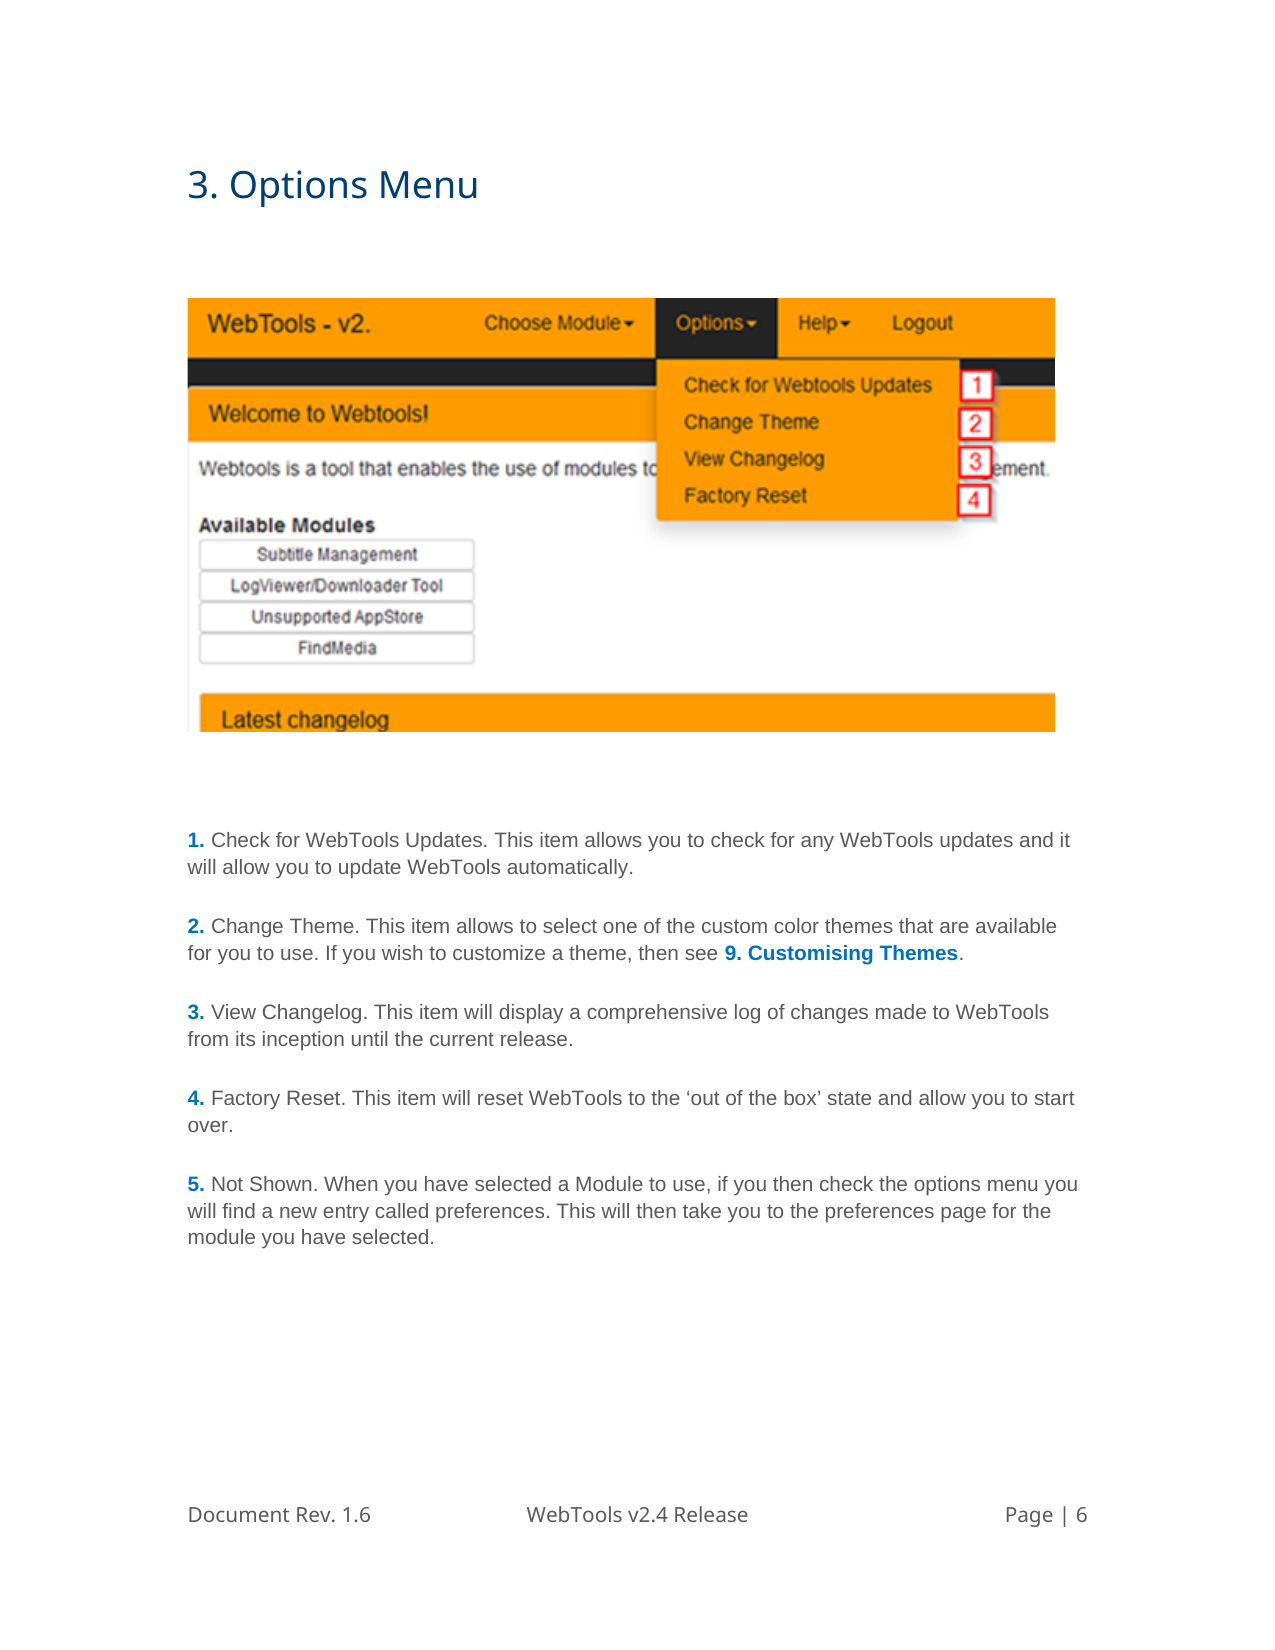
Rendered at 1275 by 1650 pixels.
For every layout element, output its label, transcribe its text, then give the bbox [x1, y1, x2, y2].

text 4. Factory Reset. This item will reset WebTools to the ‘out of the box’ state and allow you to start over. [187, 1086, 1087, 1137]
text 2. Change Theme. This item allows to select one of the custom color themes that are available for you to use. If you wish to customize a theme, then see 9. Customising Themes. [187, 914, 1087, 964]
text 1. Check for WebTools Updates. This item allows you to check for any WebTools updates and it will allow you to update WebTools automatically. [187, 828, 1087, 878]
subtitle 3. Options Menu [187, 158, 1087, 209]
text 3. View Changelog. This item will display a comprehensive log of changes made to WebTools from its inception until the current release. [187, 1000, 1087, 1051]
text 5. Not Shown. When you have selected a Module to use, if you then check the options menu you will find a new entry called preferences. This will then take you to the preferences page for the module you have selected. [187, 1172, 1087, 1249]
